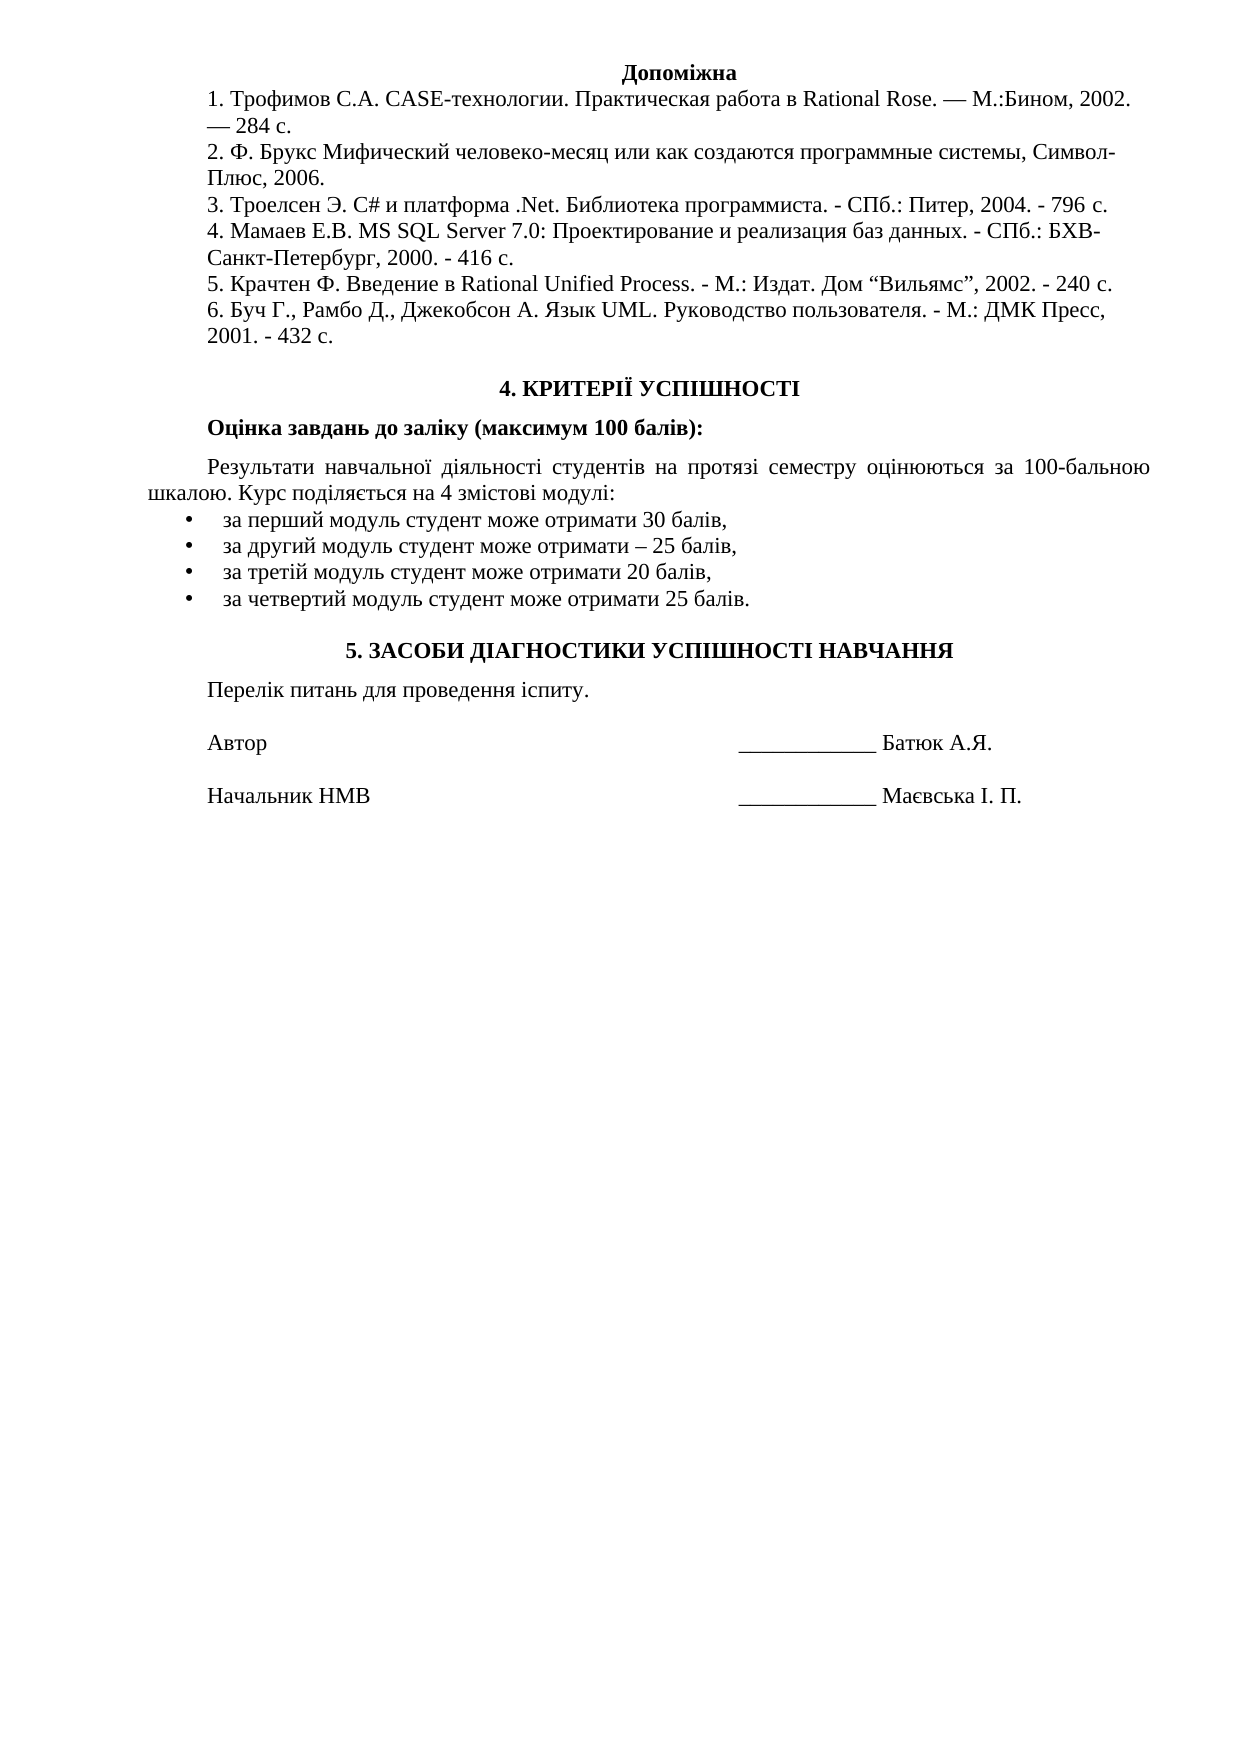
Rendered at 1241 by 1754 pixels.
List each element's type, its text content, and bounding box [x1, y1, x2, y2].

text 4. Мамаев Е.В. MS SQL Server 7.0: Проектирование и реализация баз данных. - СПб.: БХВ-Санкт-Петербург, 2000. - 416 с. [207, 217, 1152, 270]
text Результати навчальної діяльності студентів на протязі семестру оцінюються за 100-бальною шкалою. Курс поділяється на 4 змістові модулі: [148, 453, 1152, 506]
text Начальник НМВ ____________ Маєвська І. П. [148, 782, 1152, 808]
text 6. Буч Г., Рамбо Д., Джекобсон А. Язык UML. Руководство пользователя. - М.: ДМК Пресс, 2001. - 432 с. [207, 296, 1152, 349]
text 3. Троелсен Э. C# и платформа .Net. Библиотека программиста. - СПб.: Питер, 2004. - 796 с. [207, 191, 1152, 217]
text 4. КРИТЕРІЇ УСПІШНОСТІ [148, 375, 1152, 402]
list за третій модуль студент може отримати 20 балів, [185, 558, 1152, 585]
text Оцінка завдань до заліку (максимум 100 балів): [148, 414, 1152, 441]
text Перелік питань для проведення іспиту. [148, 676, 1152, 703]
text 5. Крачтен Ф. Введение в Rational Unified Process. - М.: Издат. Дом “Вильямс”, 2002. - 240 с. [207, 270, 1152, 296]
list за другий модуль студент може отримати – 25 балів, [185, 532, 1152, 558]
list за четвертий модуль студент може отримати 25 балів. [185, 585, 1152, 611]
list Допоміжна [207, 59, 1152, 85]
text 2. Ф. Брукс Мифический человеко-месяц или как создаются программные системы,‭ ‬Символ-Плюс,‭ ‬2006. [207, 138, 1152, 191]
text Автор ____________ Батюк А.Я. [148, 729, 1152, 755]
list за перший модуль студент може отримати 30 балів, [185, 506, 1152, 532]
text 1. Трофимов С.А. CASE-технологии. Практическая работа в Rational Rose. — М.:Бином, 2002. — 284 с. [207, 85, 1152, 138]
text 5. ЗАСОБИ ДІАГНОСТИКИ УСПІШНОСТІ НАВЧАННЯ [148, 637, 1152, 664]
